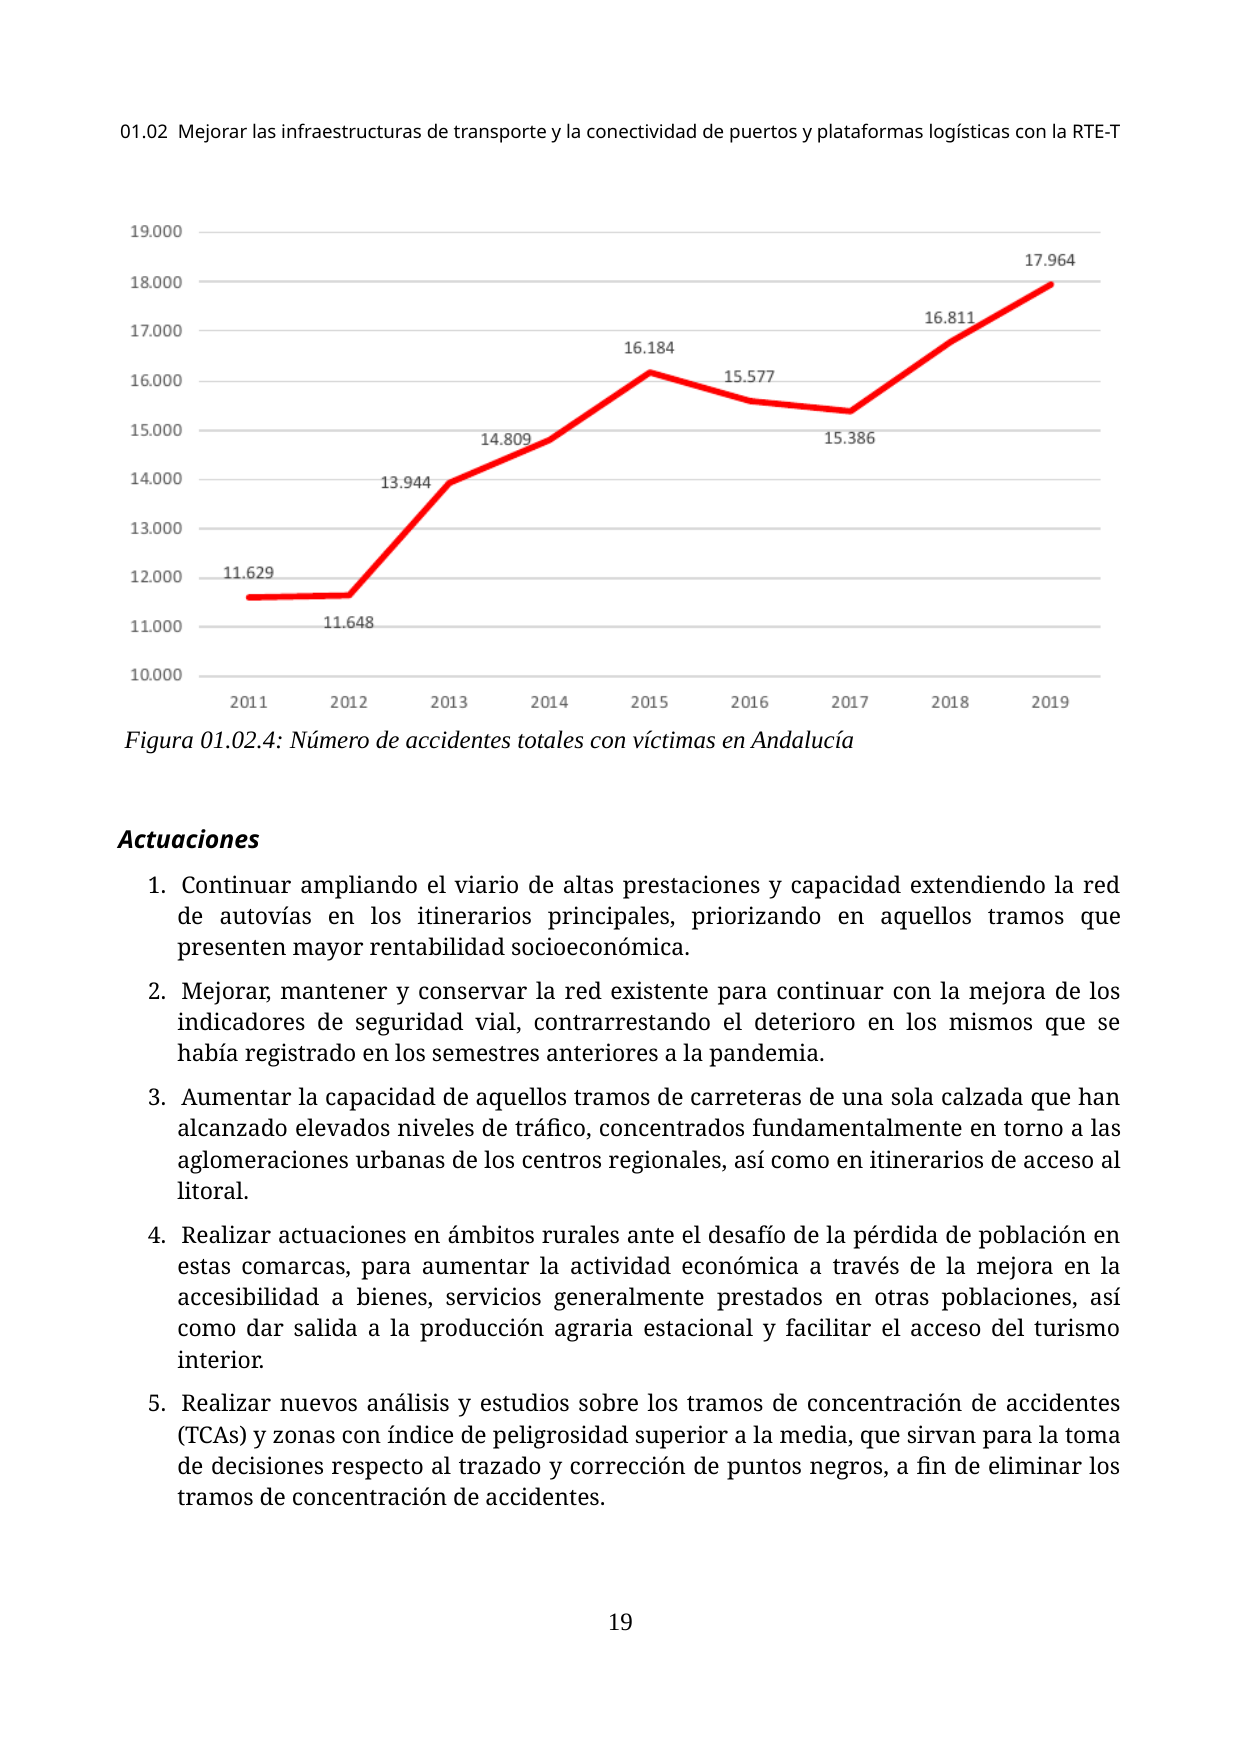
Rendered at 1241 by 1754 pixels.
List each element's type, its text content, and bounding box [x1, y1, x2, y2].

list Realizar actuaciones en ámbitos rurales ante el desafío de la pérdida de población en estas comarcas, para aumentar la actividad económica a través de la mejora en la accesibilidad a bienes, servicios generalmente prestados en otras poblaciones, así como dar salida a la producción agraria estacional y facilitar el acceso del turismo interior. [148, 1219, 1122, 1375]
subtitle Actuaciones [118, 822, 1122, 856]
text Figura 1.2.4: Número de accidentes totales con víctimas en Andalucía [118, 725, 1122, 754]
list Continuar ampliando el viario de altas prestaciones y capacidad extendiendo la red de autovías en los itinerarios principales, priorizando en aquellos tramos que presenten mayor rentabilidad socioeconómica. [148, 869, 1122, 962]
list Aumentar la capacidad de aquellos tramos de carreteras de una sola calzada que han alcanzado elevados niveles de tráfico, concentrados fundamentalmente en torno a las aglomeraciones urbanas de los centros regionales, así como en itinerarios de acceso al litoral. [148, 1081, 1122, 1206]
list Realizar nuevos análisis y estudios sobre los tramos de concentración de accidentes (TCAs) y zonas con índice de peligrosidad superior a la media, que sirvan para la toma de decisiones respecto al trazado y corrección de puntos negros, a fin de eliminar los tramos de concentración de accidentes. [148, 1387, 1122, 1512]
list Mejorar, mantener y conservar la red existente para continuar con la mejora de los indicadores de seguridad vial, contrarrestando el deterioro en los mismos que se había registrado en los semestres anteriores a la pandemia. [148, 975, 1122, 1069]
